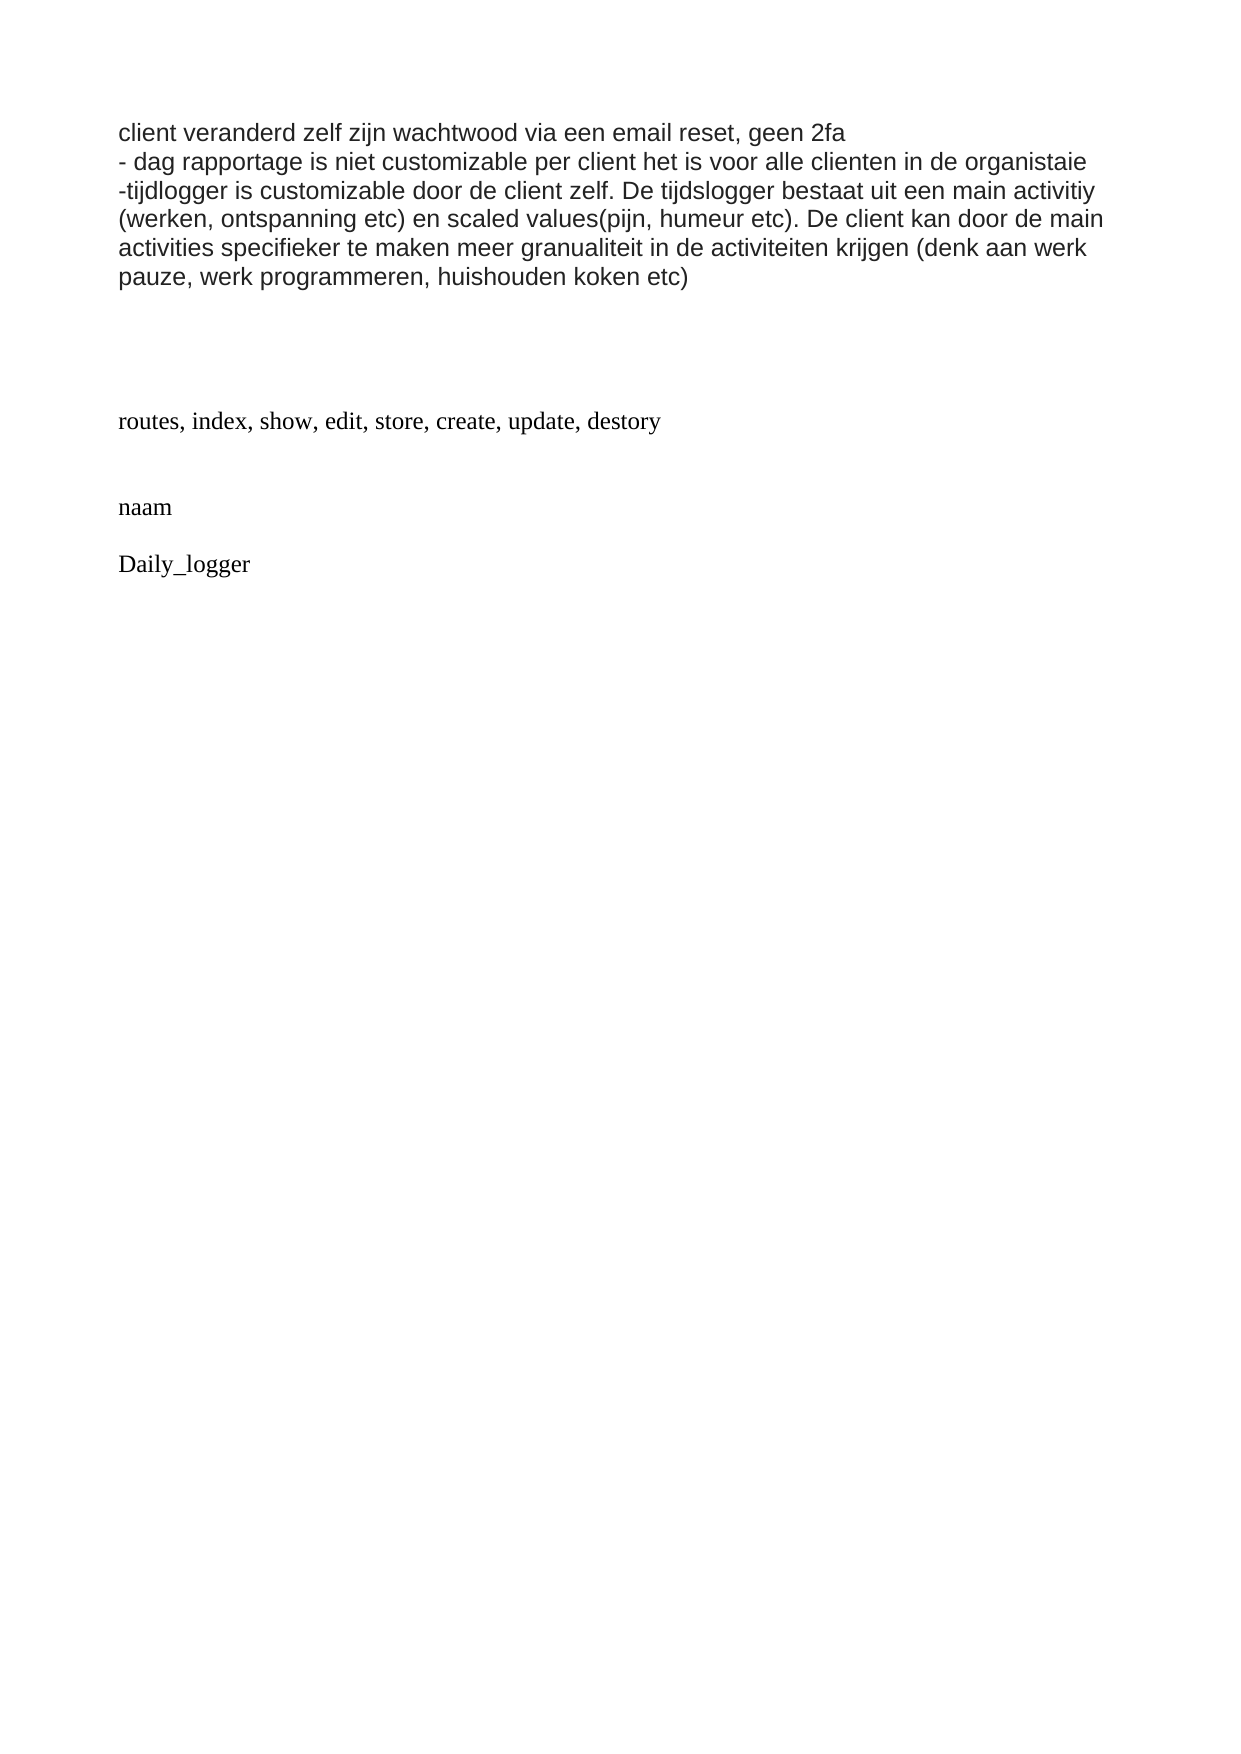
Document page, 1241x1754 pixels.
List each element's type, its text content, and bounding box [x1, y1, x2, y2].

text naam [118, 492, 1122, 521]
text routes, index, show, edit, store, create, update, destory [118, 406, 1122, 434]
text client veranderd zelf zijn wachtwood via een email reset, geen 2fa - dag rapportage is niet customizable per client het is voor alle clienten in de organistaie -tijdlogger is customizable door de client zelf. De tijdslogger bestaat uit een main activitiy (werken, ontspanning etc) en scaled values(pijn, humeur etc). De client kan door de main activities specifieker te maken meer granualiteit in de activiteiten krijgen (denk aan werk pauze, werk programmeren, huishouden koken etc) [118, 118, 1122, 291]
text Daily_logger [118, 549, 1122, 607]
